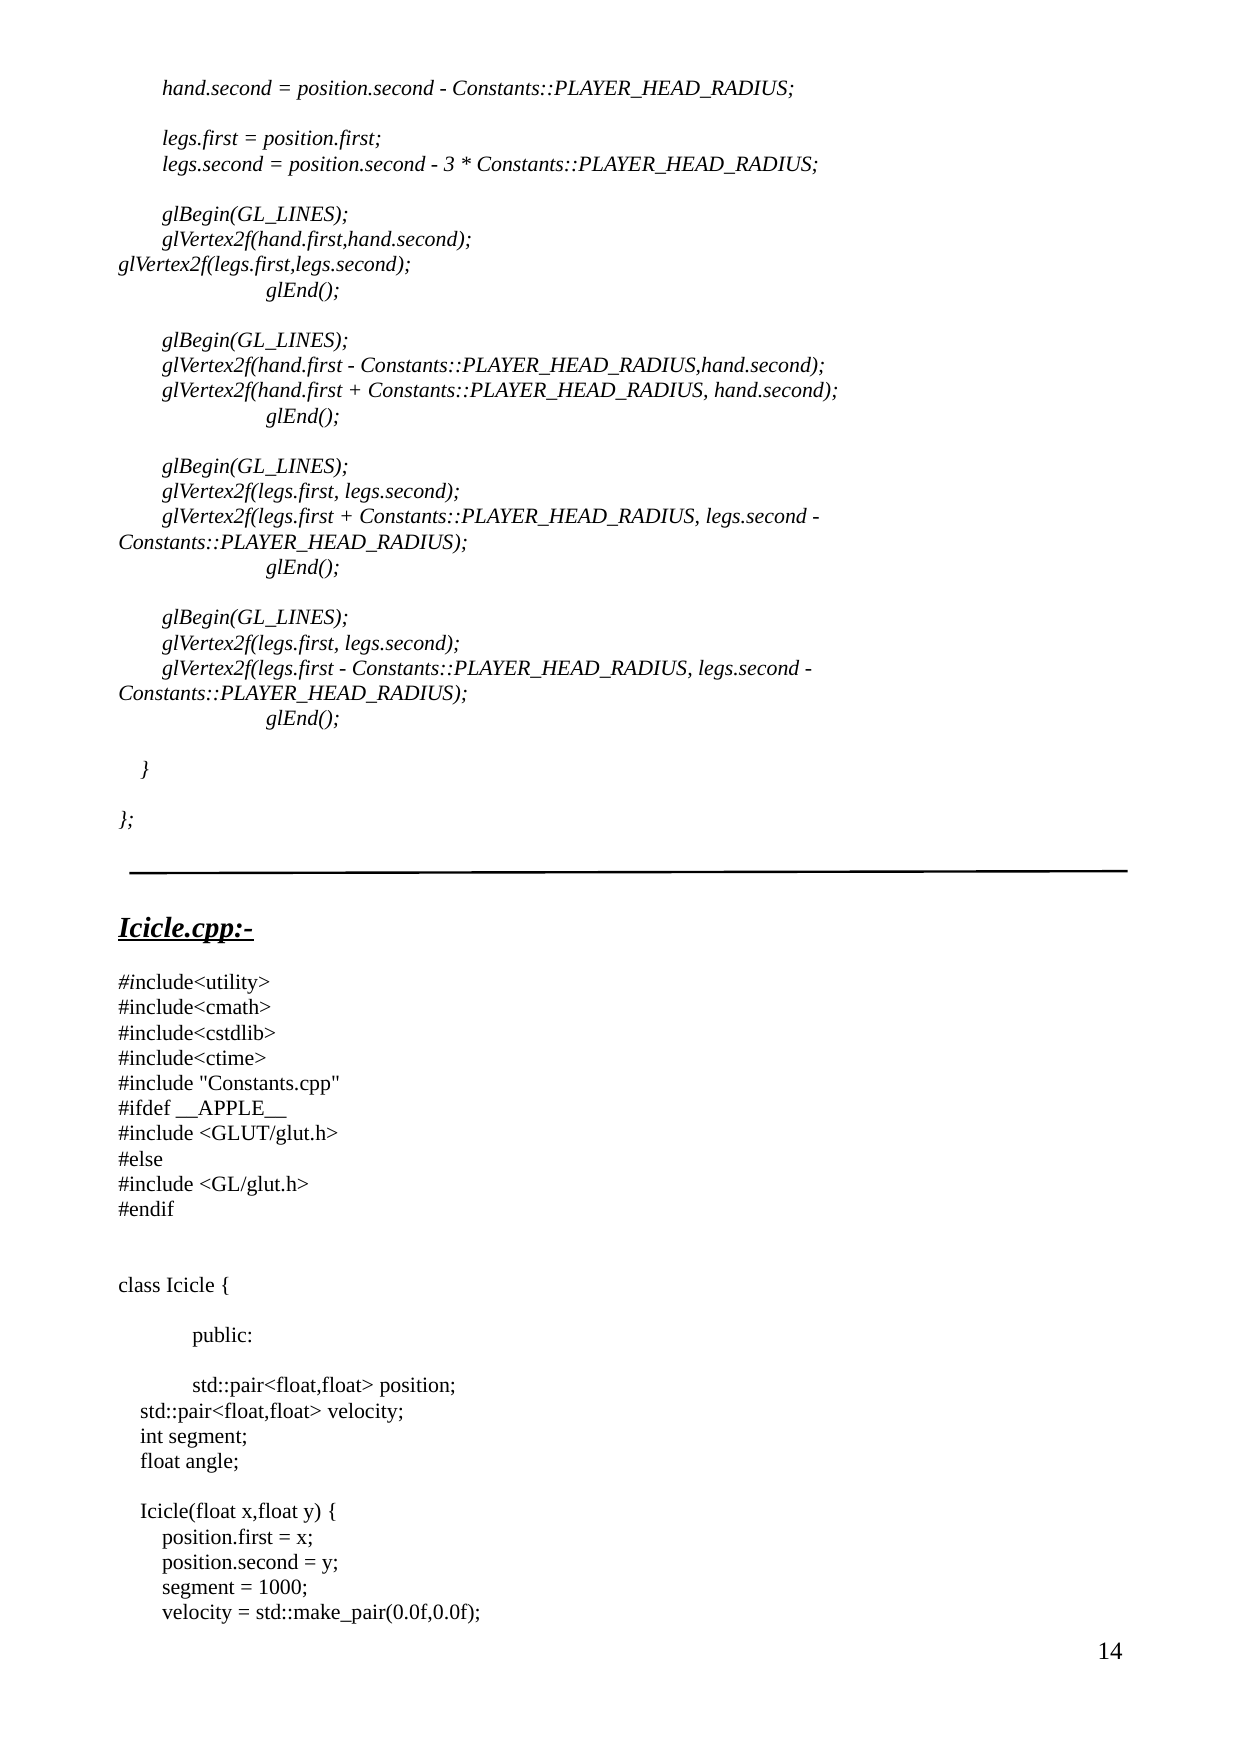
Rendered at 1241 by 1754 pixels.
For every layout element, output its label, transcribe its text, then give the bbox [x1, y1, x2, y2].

text #include<cmath> [118, 994, 1122, 1019]
text segment = 1000; [118, 1574, 1122, 1599]
text #include<utility> [118, 969, 1122, 994]
text Icicle(float x,float y) { [118, 1498, 1122, 1524]
text class Icicle { [118, 1272, 1122, 1297]
text glVertex2f(legs.first, legs.second); [118, 629, 1122, 655]
text #include<cstdlib> [118, 1019, 1122, 1045]
text glVertex2f(legs.first,legs.second); [118, 251, 1122, 277]
text #else [118, 1146, 1122, 1171]
text glVertex2f(legs.first, legs.second); [118, 478, 1122, 503]
text glBegin(GL_LINES); [118, 201, 1122, 226]
text glVertex2f(hand.first + Constants::PLAYER_HEAD_RADIUS, hand.second); [118, 377, 1122, 403]
text glEnd(); [118, 277, 1122, 302]
text #ifdef __APPLE__ [118, 1095, 1122, 1120]
text glBegin(GL_LINES); [118, 453, 1122, 478]
text std::pair<float,float> position; [118, 1372, 1122, 1398]
text glEnd(); [118, 403, 1122, 428]
text glBegin(GL_LINES); [118, 604, 1122, 629]
text Icicle.cpp:- [118, 910, 1122, 944]
text #include<ctime> [118, 1045, 1122, 1070]
text glEnd(); [118, 554, 1122, 579]
text #include <GLUT/glut.h> [118, 1120, 1122, 1146]
text #endif [118, 1196, 1122, 1221]
text legs.second = position.second - 3 * Constants::PLAYER_HEAD_RADIUS; [118, 151, 1122, 176]
text } [118, 756, 1122, 781]
text }; [118, 806, 1122, 831]
text #include "Constants.cpp" [118, 1070, 1122, 1095]
text glVertex2f(legs.first - Constants::PLAYER_HEAD_RADIUS, legs.second - Constants::PLAYER_HEAD_RADIUS); [118, 655, 1122, 705]
text glVertex2f(hand.first - Constants::PLAYER_HEAD_RADIUS,hand.second); [118, 352, 1122, 377]
text float angle; [118, 1448, 1122, 1473]
text glEnd(); [118, 705, 1122, 730]
text std::pair<float,float> velocity; [118, 1398, 1122, 1423]
text public: [118, 1322, 1122, 1347]
text hand.second = position.second - Constants::PLAYER_HEAD_RADIUS; [118, 75, 1122, 100]
text position.second = y; [118, 1549, 1122, 1574]
text velocity = std::make_pair(0.0f,0.0f); [118, 1599, 1122, 1624]
text glVertex2f(legs.first + Constants::PLAYER_HEAD_RADIUS, legs.second - Constants::PLAYER_HEAD_RADIUS); [118, 503, 1122, 554]
text legs.first = position.first; [118, 125, 1122, 151]
text glBegin(GL_LINES); [118, 327, 1122, 352]
text position.first = x; [118, 1524, 1122, 1549]
text int segment; [118, 1423, 1122, 1448]
text #include <GL/glut.h> [118, 1171, 1122, 1196]
text glVertex2f(hand.first,hand.second); [118, 226, 1122, 251]
